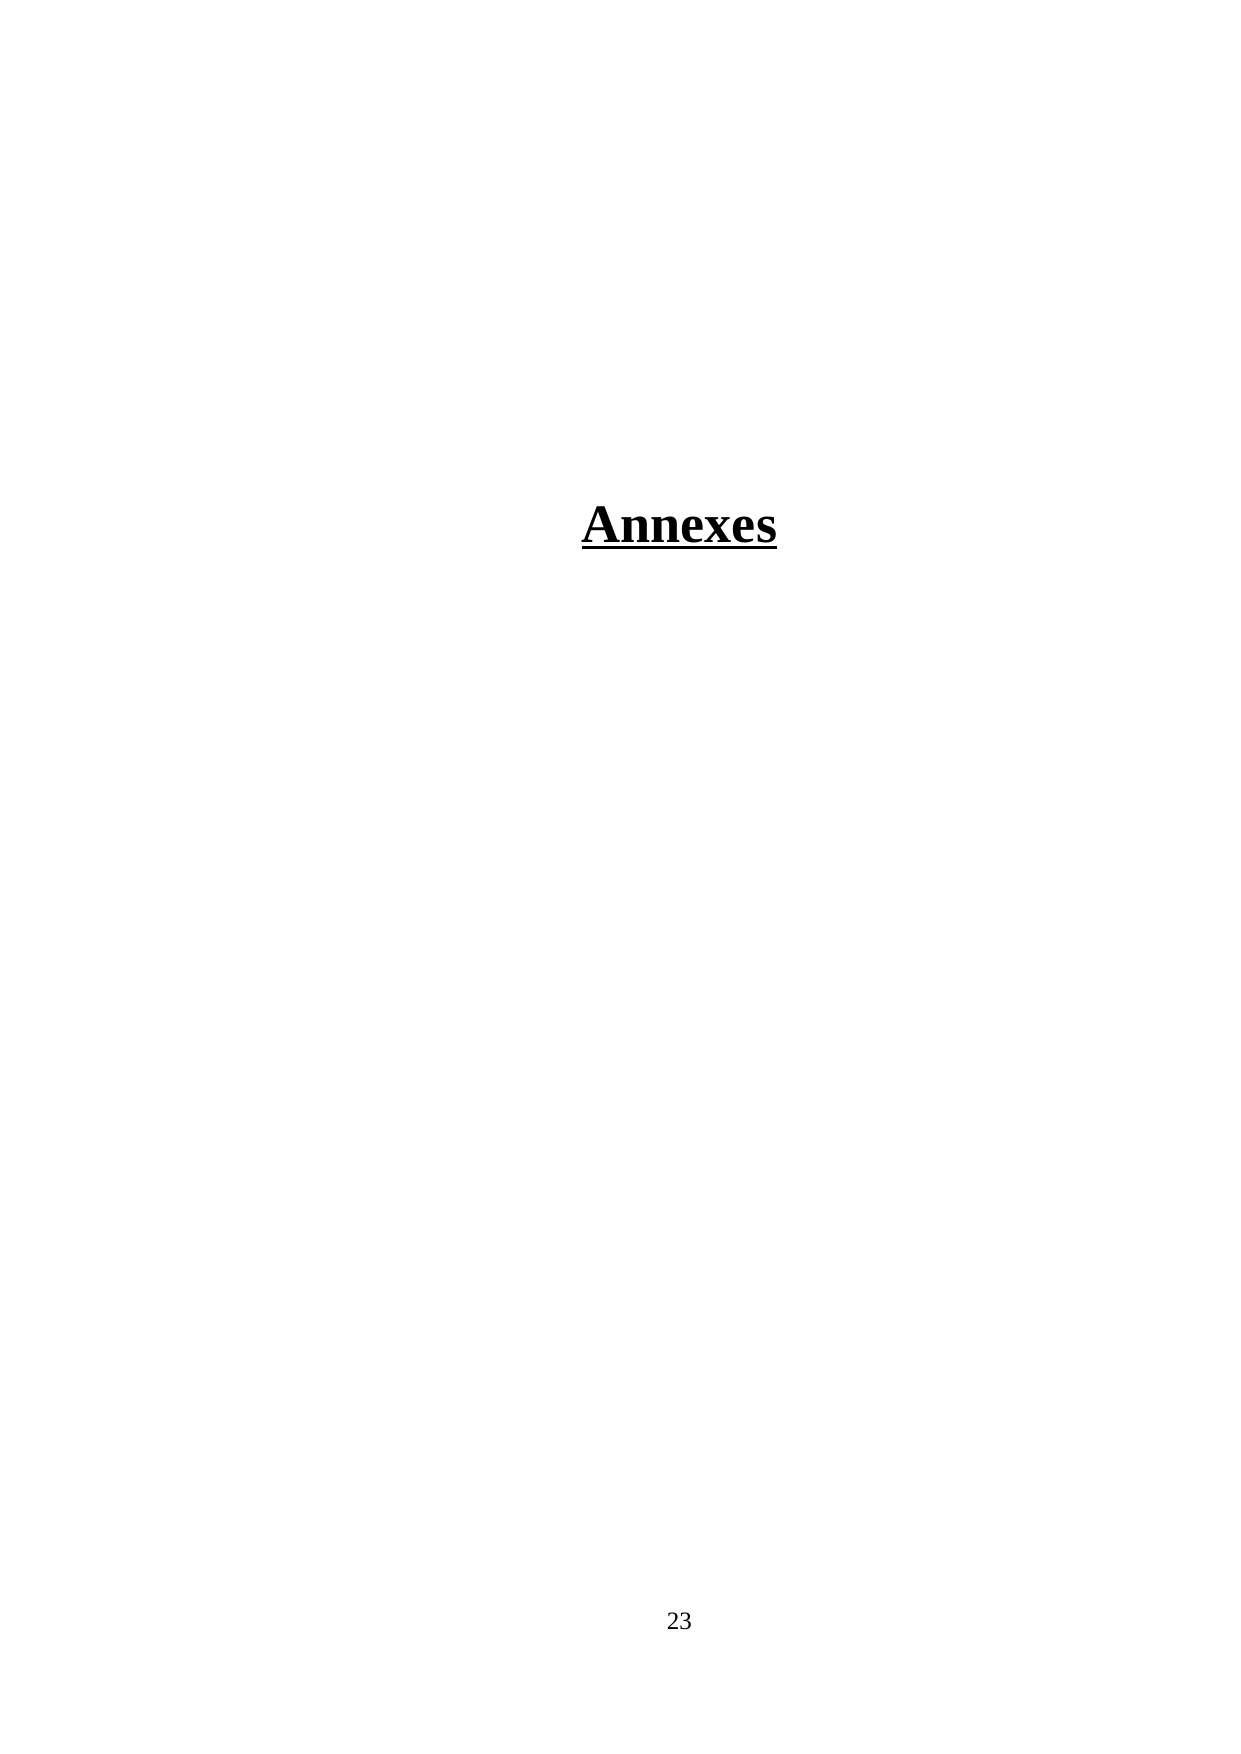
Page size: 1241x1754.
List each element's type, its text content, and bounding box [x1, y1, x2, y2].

text Annexes [236, 492, 1122, 554]
